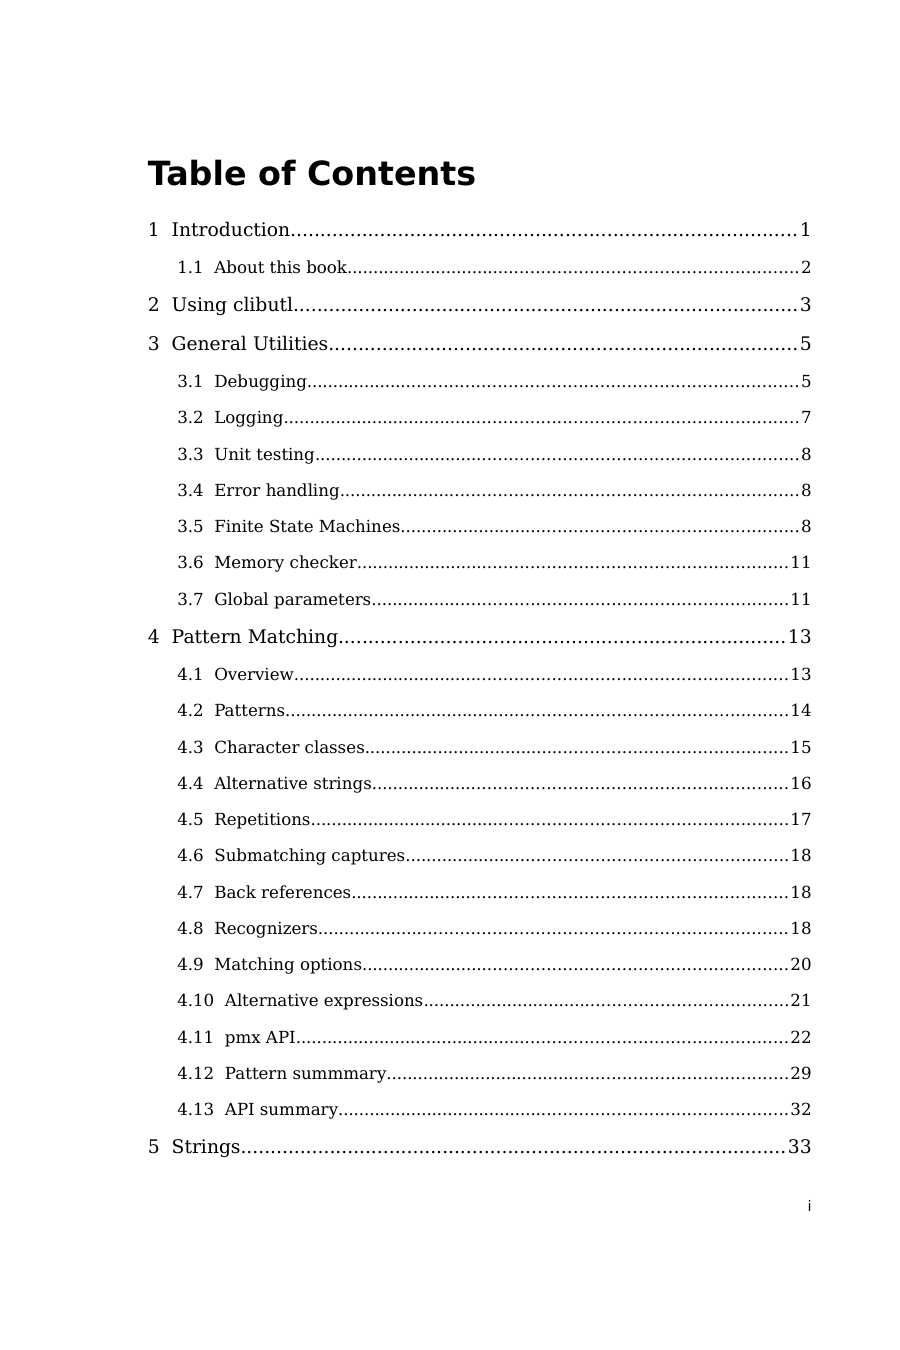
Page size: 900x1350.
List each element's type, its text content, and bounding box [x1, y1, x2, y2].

text 3.3 Unit testing 8 [177, 445, 811, 464]
text 3.2 Logging 7 [177, 408, 811, 428]
text 3.7 Global parameters 11 [177, 590, 811, 609]
text 3.1 Debugging 5 [177, 372, 811, 392]
text 4.13 API summary 32 [177, 1100, 811, 1119]
text 4.3 Character classes 15 [177, 737, 811, 757]
text 3 General Utilities 5 [148, 333, 811, 355]
text 1.1 About this book 2 [177, 258, 811, 277]
text 4.5 Repetitions 17 [177, 810, 811, 829]
text 4.4 Alternative strings 16 [177, 774, 811, 793]
text 4.8 Recognizers 18 [177, 919, 811, 938]
text 4.12 Pattern summmary 29 [177, 1064, 811, 1083]
text 3.5 Finite State Machines 8 [177, 517, 811, 537]
text 4.2 Patterns 14 [177, 701, 811, 721]
text 3.6 Memory checker 11 [177, 553, 811, 573]
text 5 Strings 33 [148, 1136, 811, 1158]
text 4.1 Overview 13 [177, 665, 811, 684]
text 4.6 Submatching captures 18 [177, 846, 811, 866]
text 2 Using clibutl 3 [148, 294, 811, 316]
text 4.10 Alternative expressions 21 [177, 991, 811, 1011]
text 1 Introduction 1 [148, 219, 811, 241]
text 4.11 pmx API 22 [177, 1027, 811, 1047]
text 4.9 Matching options 20 [177, 955, 811, 974]
text 4.7 Back references 18 [177, 882, 811, 902]
text 4 Pattern Matching 13 [148, 626, 811, 648]
text 3.4 Error handling 8 [177, 481, 811, 500]
subtitle Table of Contents [148, 155, 811, 194]
